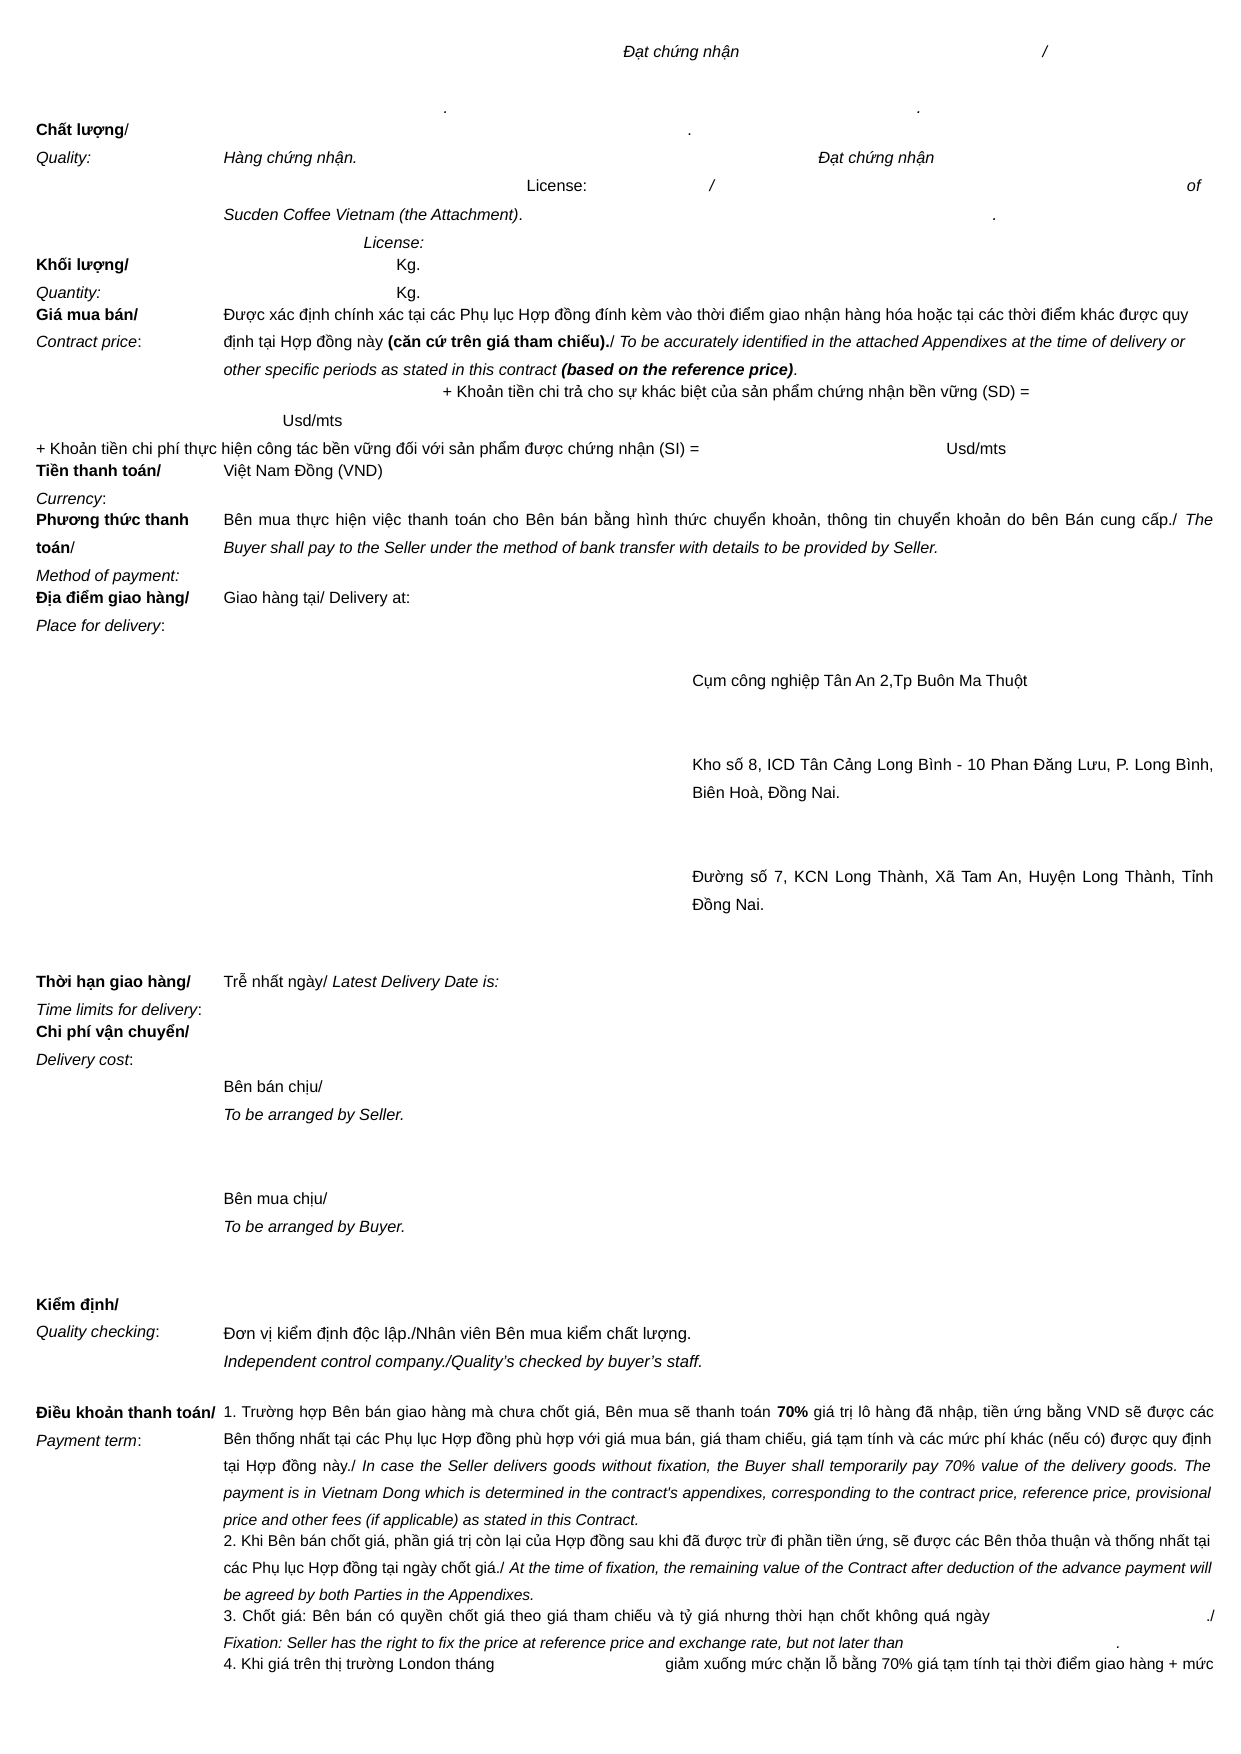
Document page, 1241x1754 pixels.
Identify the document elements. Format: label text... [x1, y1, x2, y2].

table_cell [34, 1605, 222, 1653]
table_cell <o.delivery_place_id and o.delivery_place_id.name or ''> <choose> <when test="o.delivery_place_id.name == 'Factory - BMT'"> Cụm công nghiệp Tân An 2,Tp Buôn Ma Thuột </when> <when test="o.delivery_place_id.name == 'Pacorini - DN'"> Kho số 8, ICD Tân Cảng Long Bình - 10 Phan Đăng Lưu, P. Long Bình, Biên Hoà, Đồng Nai. </when> <when test="o.delivery_place_id.name == 'Katoen - DN'"> Đường số 7, KCN Long Thành, Xã Tam An, Huyện Long Thành, Tỉnh Đồng Nai. </when> </choose> [691, 586, 1216, 971]
table_cell Điều khoản thanh toán/ Payment term: [34, 1402, 222, 1530]
table_cell [34, 1653, 222, 1675]
table_cell Việt Nam Đồng (VND) [222, 460, 1216, 509]
table_cell Kiểm định/ Quality checking: [34, 1293, 222, 1402]
table_cell [34, 1530, 222, 1605]
table_cell Thời hạn giao hàng/ Time limits for delivery: [34, 971, 222, 1020]
table_cell [34, 40, 222, 118]
table_cell Chất lượng/ Quality: [34, 119, 222, 254]
table_cell <formatLang(o.total_qty,digits=0)> [222, 254, 394, 303]
table_cell 1. Trường hợp Bên bán giao hàng mà chưa chốt giá, Bên mua sẽ thanh toán 70% giá trị lô hàng đã nhập, tiền ứng bằng VND sẽ được các Bên thống nhất tại các Phụ lục Hợp đồng phù hợp với giá mua bán, giá tham chiếu, giá tạm tính và các mức phí khác (nếu có) được quy định tại Hợp đồng này./ In case the Seller delivers goods without fixation, the Buyer shall temporarily pay 70% value of the delivery goods. The payment is in Vietnam Dong which is determined in the contract's appendixes, corresponding to the contract price, reference price, provisional price and other fees (if applicable) as stated in this Contract. [222, 1402, 1216, 1530]
table_cell Tiền thanh toán/ Currency: [34, 460, 222, 509]
table_cell <o.contract_line.product_id.contract_quality_vn> <o.crop_id.name>.<choose><if test="o.certificate_id and o.certificate_id.code =='2-in-1' "> Hàng chứng nhận. </if><if test="o.certificate_id and o.certificate_id.code !='2-in-1' "> Đạt chứng nhận <get_cert(o.certificate_id)></if></choose> License: <get_license(o)>/ <o.contract_line.product_id.contract_quality_en> <o.crop_id.name> of Sucden Coffee Vietnam (the Attachment).<choose><if test="o.certificate_id.id"> <o.certificate_id.name_print>.</if></choose> <choose><if test="o.license_id"> License: <get_license(o)> </if> </choose> [222, 119, 1216, 254]
table_cell Khối lượng/ Quantity: [34, 254, 222, 303]
table_cell <if test="o.certificate_id and o.certificate_id.code =='RA' ">+ Khoản tiền chi trả cho sự khác biệt của sản phẩm chứng nhận bền vững (SD) = <formatLang(o.sd_price,digits=0)> Usd/mts + Khoản tiền chi phí thực hiện công tác bền vững đối với sản phẩm được chứng nhận (SI) = <formatLang(o.si_price,digits=0)> Usd/mts</if> [34, 381, 1216, 459]
table_cell Được xác định chính xác tại các Phụ lục Hợp đồng đính kèm vào thời điểm giao nhận hàng hóa hoặc tại các thời điểm khác được quy định tại Hợp đồng này (căn cứ trên giá tham chiếu)./ To be accurately identified in the attached Appendixes at the time of delivery or other specific periods as stated in this contract (based on the reference price). [222, 303, 1216, 381]
table_cell Giá mua bán/ Contract price: [34, 303, 222, 381]
table_cell Chi phí vận chuyển/ Delivery cost: [34, 1020, 222, 1293]
table_cell Kg. <o.contract_line[0].packing_id.vn_description> Kg. <o.contract_line[0].packing_id.en_description> [395, 254, 1216, 303]
table_cell Địa điểm giao hàng/ Place for delivery: [34, 586, 222, 971]
table_cell <choose> Đơn vị kiểm định độc lập./Nhân viên Bên mua kiểm chất lượng. Independent control company./Quality’s checked by buyer’s staff. </choose> [222, 1293, 1216, 1402]
table_cell Phương thức thanh toán/ Method of payment: [34, 509, 222, 586]
table_cell Trễ nhất ngày/ Latest Delivery Date is: [222, 971, 691, 1020]
table_cell <get_date(o.deadline_date)> [691, 971, 1216, 1020]
table_cell 2. Khi Bên bán chốt giá, phần giá trị còn lại của Hợp đồng sau khi đã được trừ đi phần tiền ứng, sẽ được các Bên thỏa thuận và thống nhất tại các Phụ lục Hợp đồng tại ngày chốt giá./ At the time of fixation, the remaining value of the Contract after deduction of the advance payment will be agreed by both Parties in the Appendixes. [222, 1530, 1216, 1605]
table_cell <o.contract_line.product_id.contract_commodity_vn><choose><if test="o.contract_line.product_id.default_code == 'FAQ'"> <o.crop_id.name></if></choose>.<choose><if test="o.certificate_id and o.certificate_id.code =='2-in-1' "> Hàng chứng nhận.</if><if test="o.certificate_id and o.certificate_id.code !='2-in-1' "> Đạt chứng nhận <get_cert(o.certificate_id)></if></choose>/ <o.contract_line.product_id.contract_commodity_en><choose><if test="o.contract_line.product_id.default_code == 'FAQ'"> <o.crop_id.name></if></choose>.<choose><if test="o.certificate_id.id"> <o.certificate_id.name_print>.</if></choose> [222, 40, 1216, 118]
table_cell Giao hàng tại/ Delivery at: [222, 586, 691, 971]
table_cell Bên mua thực hiện việc thanh toán cho Bên bán bằng hình thức chuyển khoản, thông tin chuyển khoản do bên Bán cung cấp./ The Buyer shall pay to the Seller under the method of bank transfer with details to be provided by Seller. [222, 509, 1216, 586]
table_cell 4. Khi giá trên thị trường London tháng <get_month(o.date_fix)> giảm xuống mức chặn lỗ bằng 70% giá tạm tính tại thời điểm giao hàng + mức phụ tính giá chặn lỗ - mức trừ lùi, Bên mua sẽ đơn phương chốt giá theo mức giá này và sẽ thông báo cho Bên bán. Bên bán có thể điều chỉnh mức chặn lỗ bằng cách hoàn trả một phần hay toàn bộ tiền ứng, hoặc giao thêm hàng cho Bên mua./ When <get_myear(o.date_fix)> in London LIFFE drop to stop-loss level, which equal to 70% provisional price at delivery date + The stop-loss buffer - differential, the Buyer shall fix the price based on this Stoploss level and inform to Seller. The Seller could adjust stop-loss level by refunding a part of or all advance payment, or deliver more coffee. [222, 1653, 1216, 1675]
table_cell <choose> <when test="o.delivery_place_id.name in ( 'Factory - BMT','Pacorini - DN','Katoen - LT','Katoen - AP')"> Bên bán chịu/ To be arranged by Seller. </when> <otherwise> Bên mua chịu/ To be arranged by Buyer. </otherwise> </choose> [222, 1020, 1216, 1293]
table_cell 3. Chốt giá: Bên bán có quyền chốt giá theo giá tham chiếu và tỷ giá nhưng thời hạn chốt không quá ngày <get_date(o.fixation_deadline)>./ Fixation: Seller has the right to fix the price at reference price and exchange rate, but not later than <get_date(o.fixation_deadline)>. [222, 1605, 1216, 1653]
